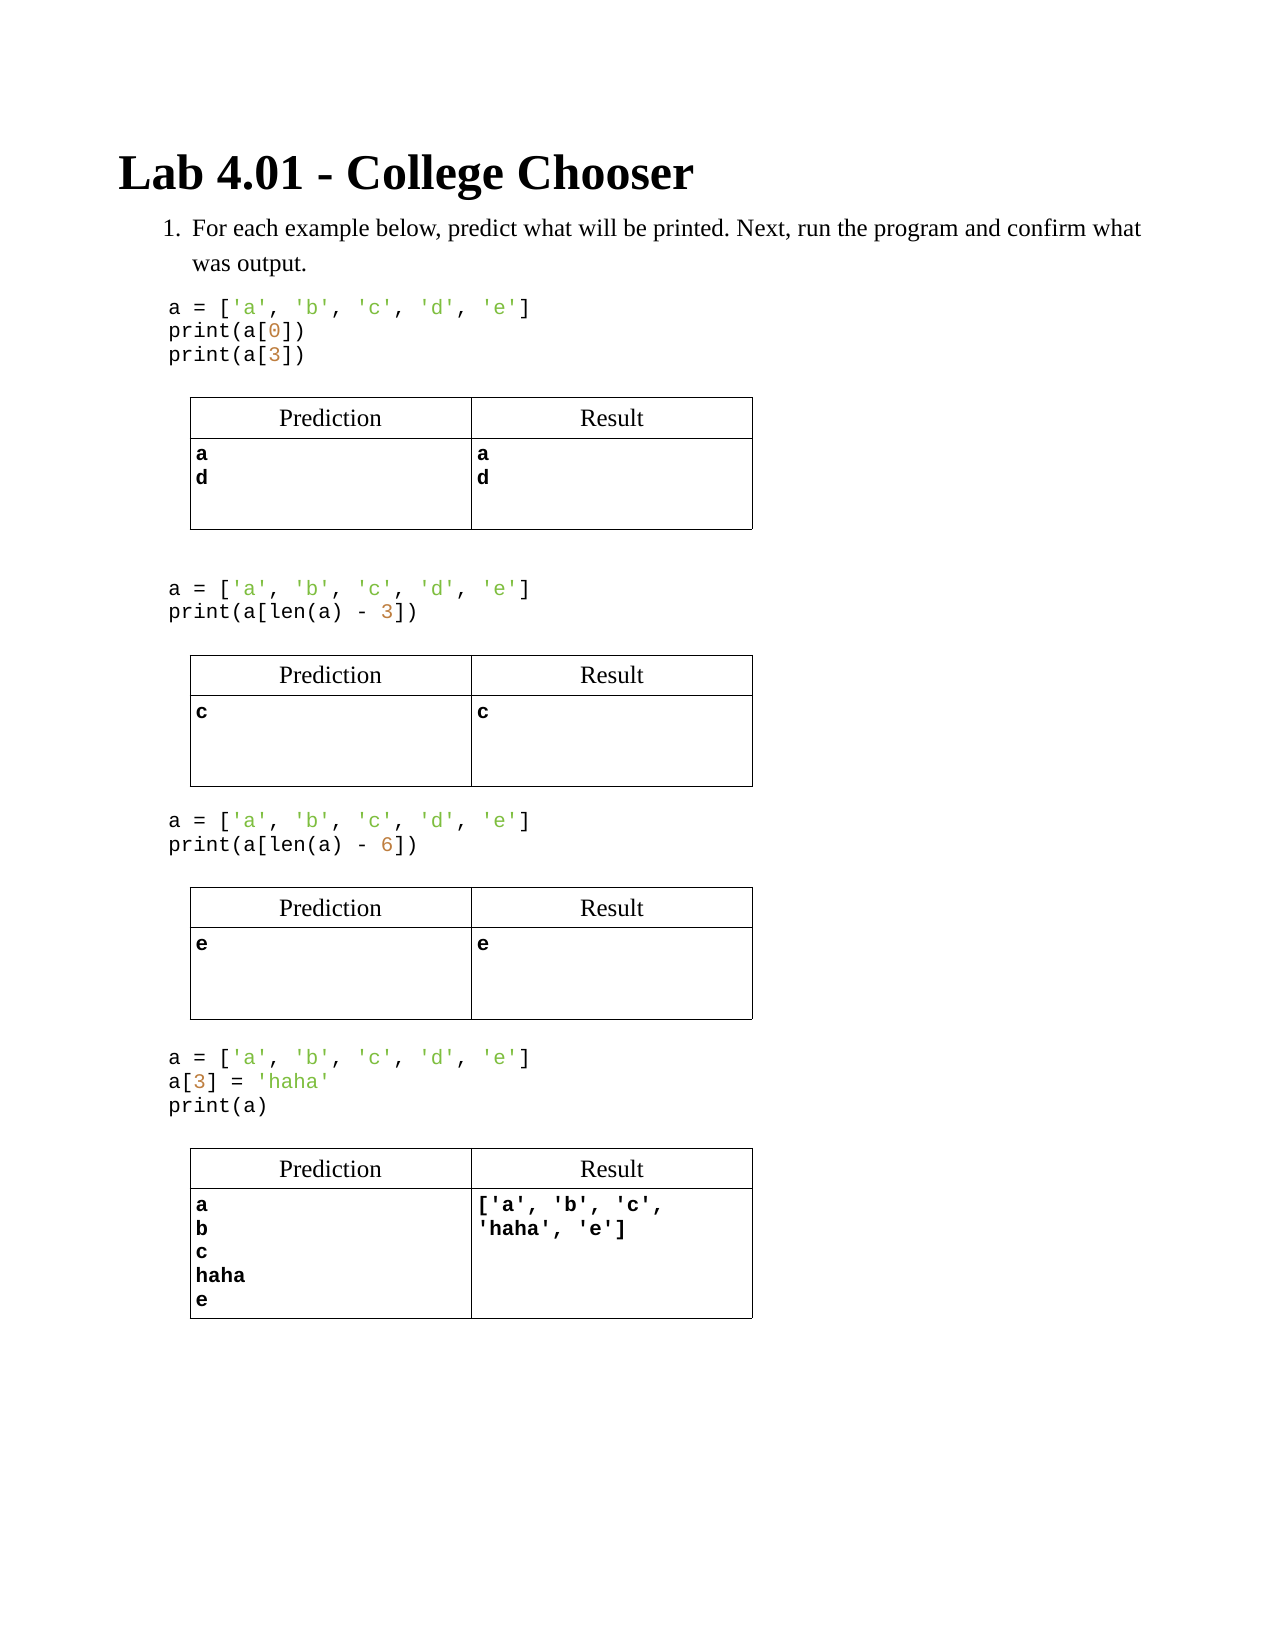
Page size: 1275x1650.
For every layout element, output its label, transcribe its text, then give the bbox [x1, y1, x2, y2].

table_header Result [472, 1149, 752, 1188]
text a[3] = 'haha' [118, 1071, 1157, 1095]
text a = ['a', 'b', 'c', 'd', 'e'] [118, 810, 1157, 834]
text print(a[len(a) - 6]) [118, 834, 1157, 857]
table_header Result [472, 398, 752, 437]
table_cell ['a', 'b', 'c', 'haha', 'e'] [472, 1189, 752, 1318]
table_header Prediction [191, 1149, 471, 1188]
table_header Prediction [191, 656, 471, 695]
text print(a[len(a) - 3]) [118, 602, 1157, 625]
text print(a[0]) [118, 320, 1157, 344]
table_cell e [191, 928, 471, 1018]
text print(a) [118, 1095, 1157, 1118]
text a = ['a', 'b', 'c', 'd', 'e'] [118, 1047, 1157, 1071]
text a = ['a', 'b', 'c', 'd', 'e'] [118, 297, 1157, 320]
table_cell a d [191, 439, 471, 529]
table_cell c [472, 696, 752, 786]
subtitle Lab 4.01 - College Chooser [118, 143, 1157, 201]
table_header Prediction [191, 398, 471, 437]
table_cell c [191, 696, 471, 786]
table_header Result [472, 888, 752, 927]
table_cell e [472, 928, 752, 1018]
text a = ['a', 'b', 'c', 'd', 'e'] [118, 578, 1157, 602]
list For each example below, predict what will be printed. Next, run the program and confirm what was output. [162, 213, 1157, 276]
table_header Result [472, 656, 752, 695]
table_cell a d [472, 439, 752, 529]
text print(a[3]) [118, 344, 1157, 368]
table_header Prediction [191, 888, 471, 927]
table_cell a b c haha e [191, 1189, 471, 1318]
